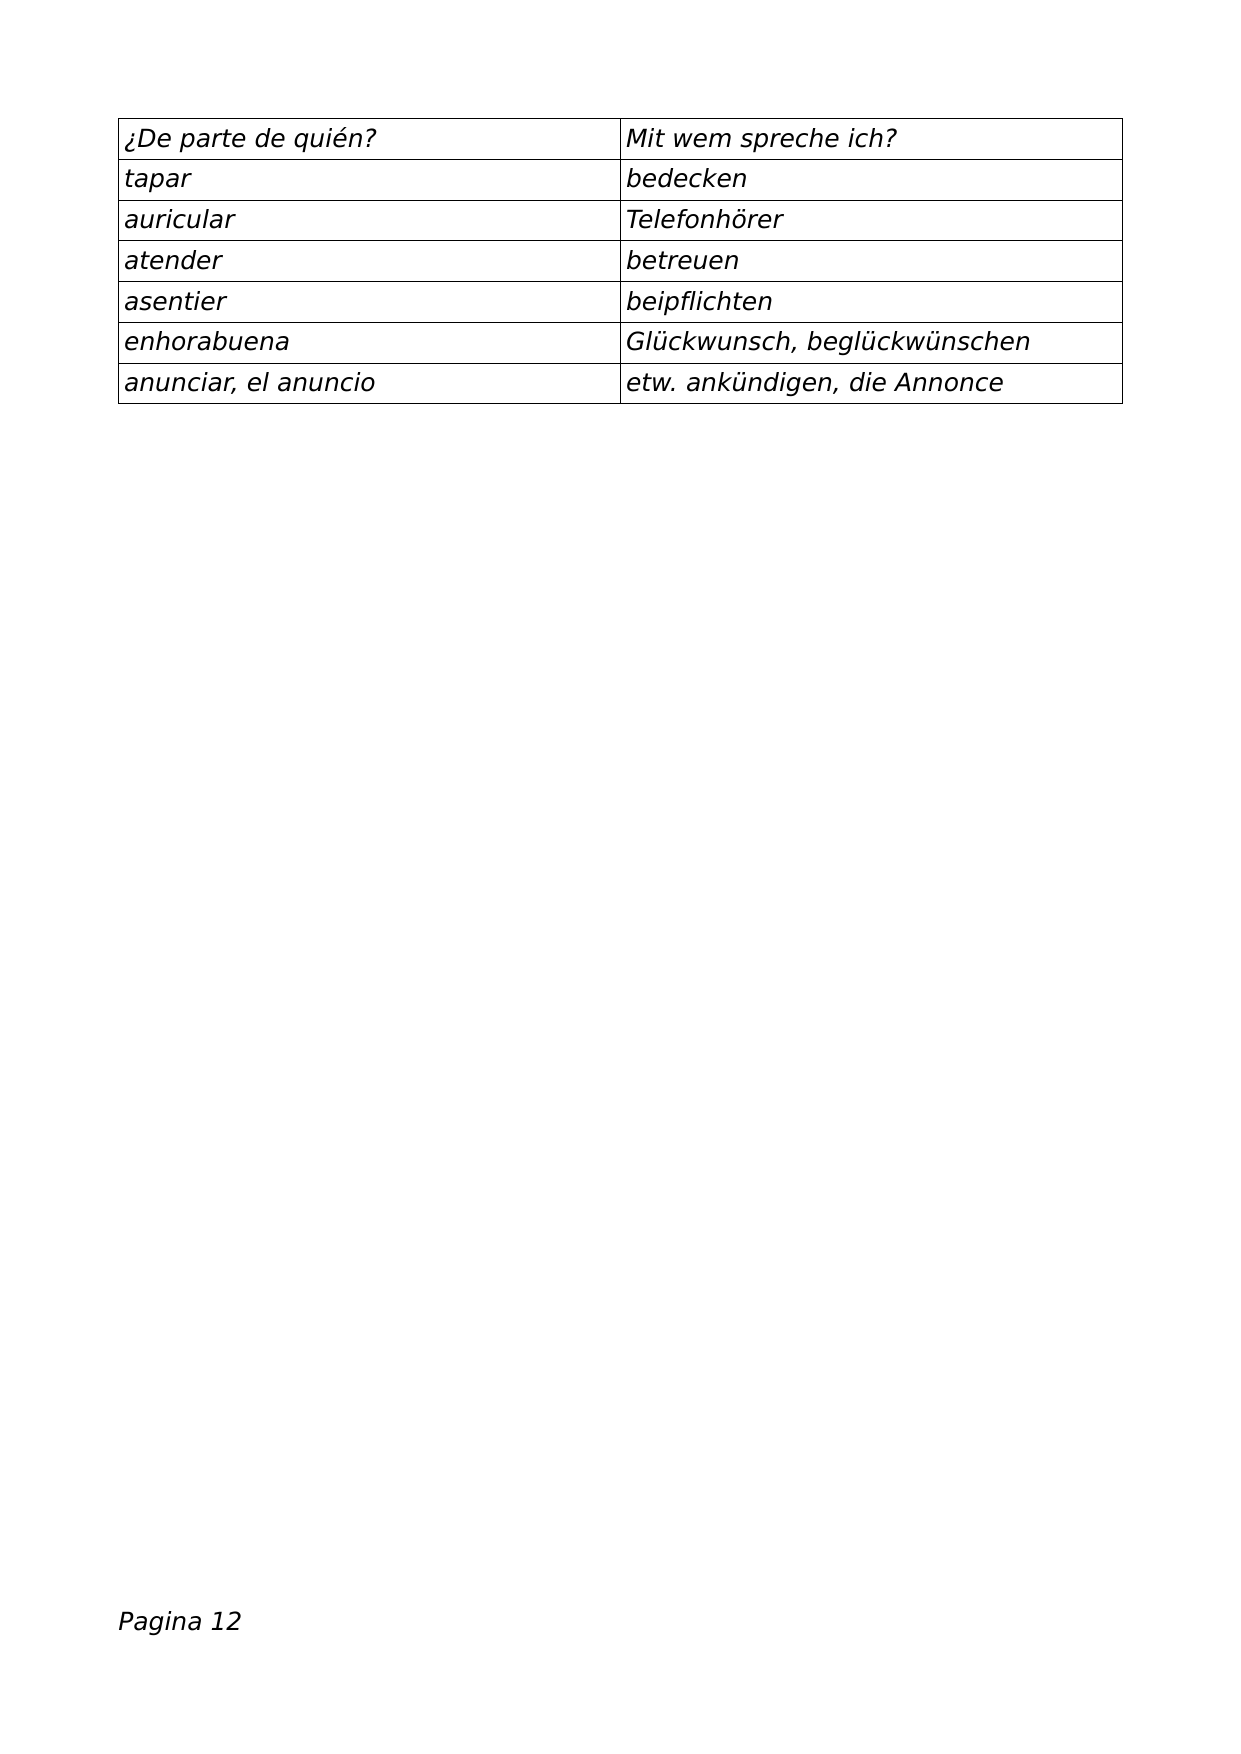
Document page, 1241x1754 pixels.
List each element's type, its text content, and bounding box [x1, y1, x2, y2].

table_cell etw. ankündigen, die Annonce [621, 364, 1122, 403]
table_cell tapar [119, 160, 620, 199]
table_header Mit wem spreche ich? [621, 119, 1122, 159]
table_cell beipflichten [621, 282, 1122, 322]
table_header ¿De parte de quién? [119, 119, 620, 159]
table_cell Glückwunsch, beglückwünschen [621, 323, 1122, 362]
table_cell atender [119, 241, 620, 281]
table_cell Telefonhörer [621, 201, 1122, 240]
table_cell betreuen [621, 241, 1122, 281]
table_cell auricular [119, 201, 620, 240]
table_cell anunciar, el anuncio [119, 364, 620, 403]
table_cell asentier [119, 282, 620, 322]
table_cell bedecken [621, 160, 1122, 199]
table_cell enhorabuena [119, 323, 620, 362]
